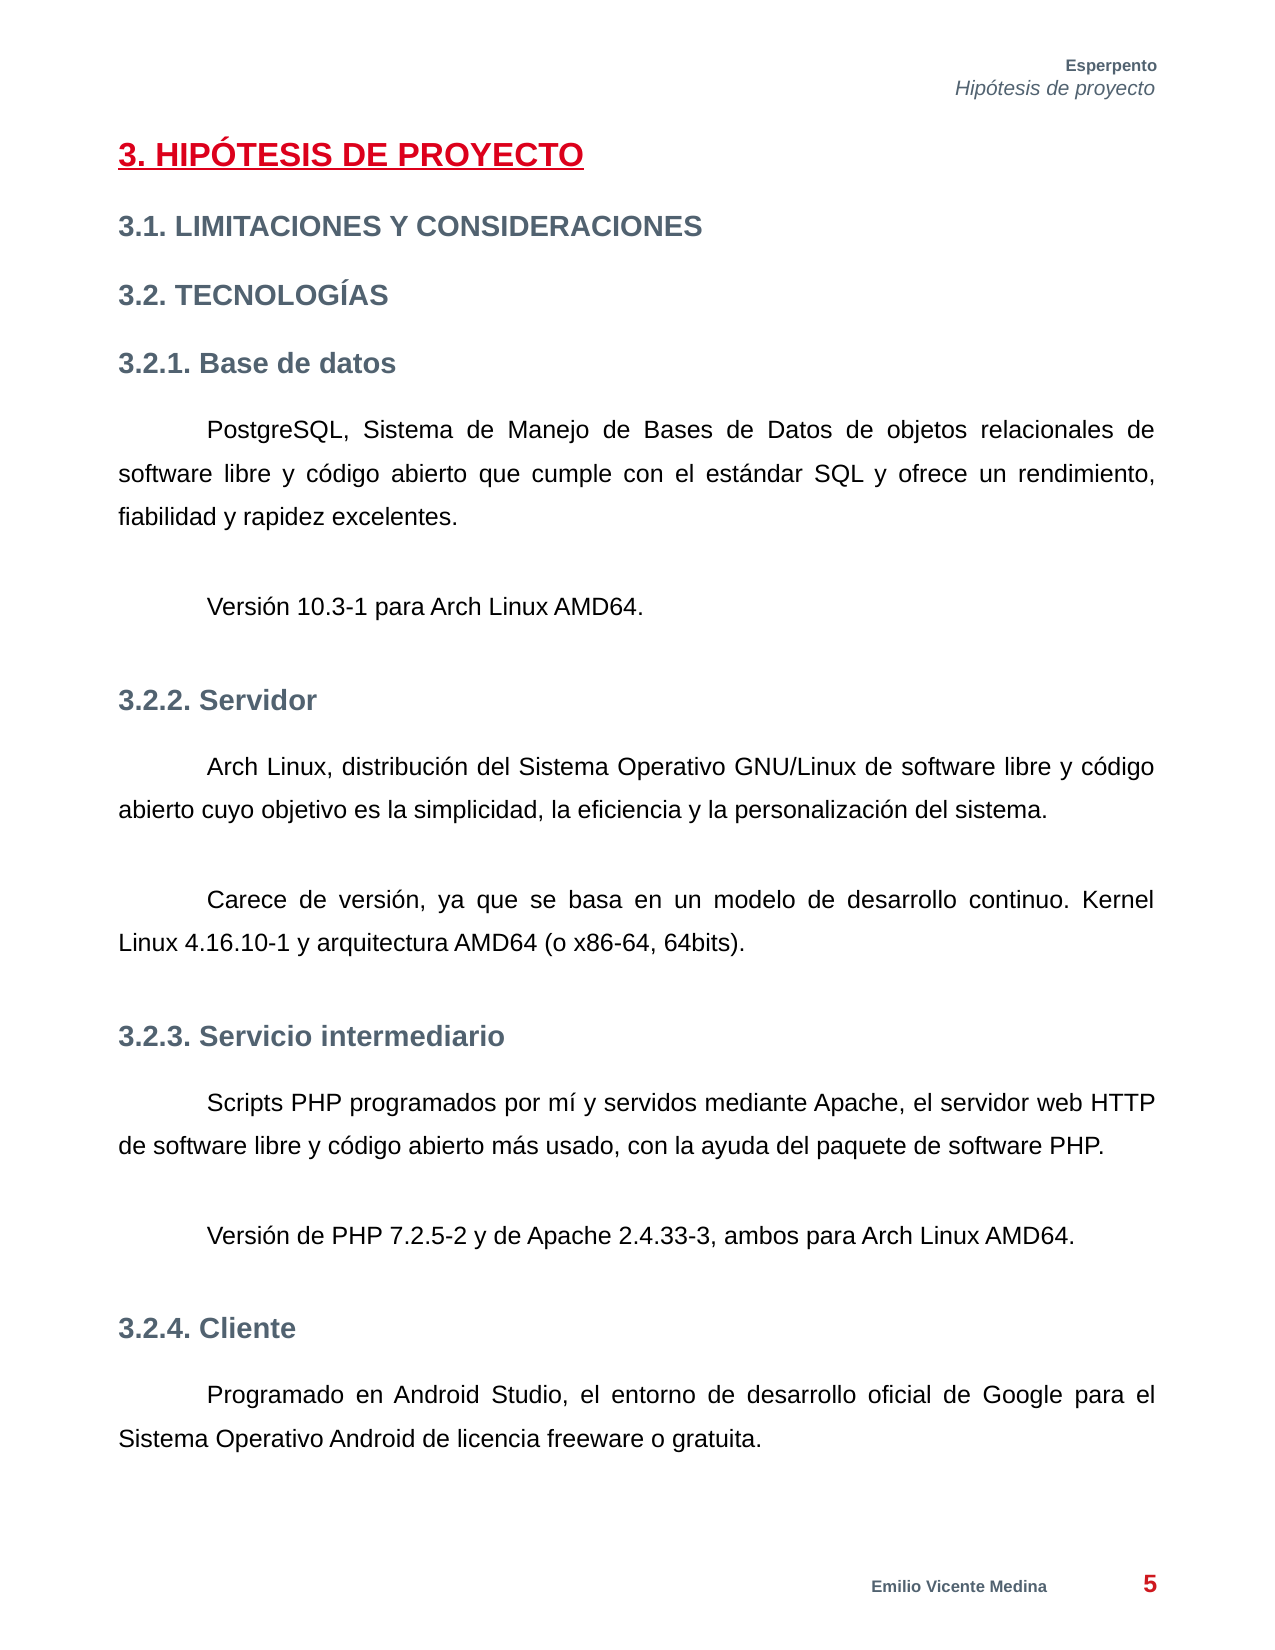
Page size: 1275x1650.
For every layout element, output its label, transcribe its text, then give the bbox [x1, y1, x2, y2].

text Esperpento [118, 56, 1157, 75]
subtitle 3.1. limitaciones y consideraciones [118, 209, 1157, 242]
text Versión 10.3-1 para Arch Linux AMD64. [118, 592, 1157, 621]
subtitle 3.2.1. Base de datos [118, 347, 1157, 380]
text Scripts PHP programados por mí y servidos mediante Apache, el servidor web HTTP de software libre y código abierto más usado, con la ayuda del paquete de software PHP. [118, 1088, 1157, 1159]
subtitle 3.2. tecnologías [118, 278, 1157, 311]
subtitle 3.2.3. Servicio intermediario [118, 1019, 1157, 1052]
text Programado en Android Studio, el entorno de desarrollo oficial de Google para el Sistema Operativo Android de licencia freeware o gratuita. [118, 1381, 1157, 1452]
title 3. hipótesis de proyecto [118, 135, 1157, 173]
subtitle 3.2.2. Servidor [118, 683, 1157, 716]
text PostgreSQL, Sistema de Manejo de Bases de Datos de objetos relacionales de software libre y código abierto que cumple con el estándar SQL y ofrece un rendimiento, fiabilidad y rapidez excelentes. [118, 416, 1157, 531]
text Carece de versión, ya que se basa en un modelo de desarrollo continuo. Kernel Linux 4.16.10-1 y arquitectura AMD64 (o x86-64, 64bits). [118, 885, 1157, 957]
text Arch Linux, distribución del Sistema Operativo GNU/Linux de software libre y código abierto cuyo objetivo es la simplicidad, la eficiencia y la personalización del sistema. [118, 752, 1157, 823]
text Versión de PHP 7.2.5-2 y de Apache 2.4.33-3, ambos para Arch Linux AMD64. [118, 1221, 1157, 1250]
text Hipótesis de proyecto [118, 75, 1157, 99]
subtitle 3.2.4. Cliente [118, 1312, 1157, 1345]
